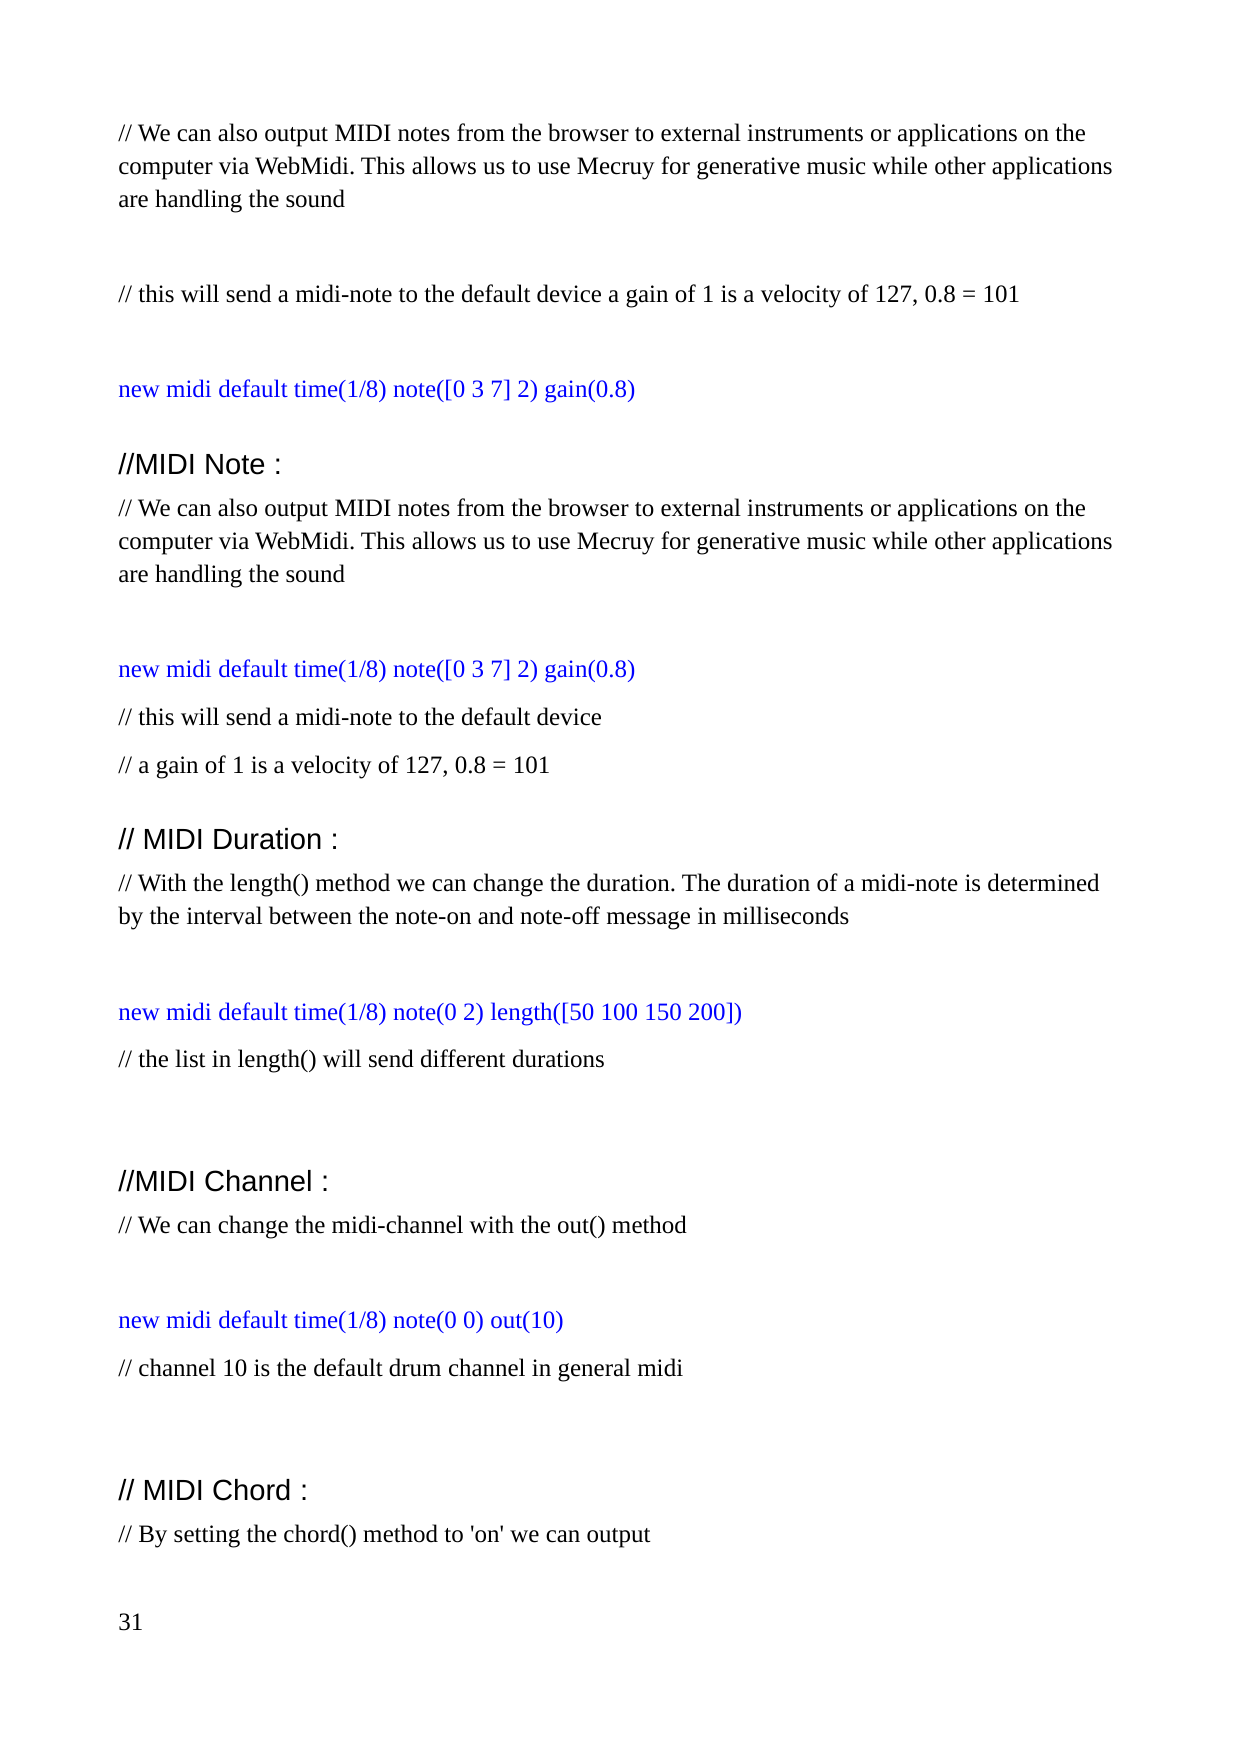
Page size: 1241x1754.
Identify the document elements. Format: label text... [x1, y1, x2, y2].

text // We can change the midi-channel with the out() method [118, 1210, 1122, 1239]
text new midi default time(1/8) note([0 3 7] 2) gain(0.8) [118, 374, 1122, 403]
text // We can also output MIDI notes from the browser to external instruments or applications on the computer via WebMidi. This allows us to use Mecruy for generative music while other applications are handling the sound [118, 493, 1122, 588]
subtitle //MIDI Channel : [118, 1164, 1122, 1198]
text // channel 10 is the default drum channel in general midi [118, 1353, 1122, 1382]
text new midi default time(1/8) note([0 3 7] 2) gain(0.8) [118, 654, 1122, 683]
text new midi default time(1/8) note(0 0) out(10) [118, 1306, 1122, 1334]
text // We can also output MIDI notes from the browser to external instruments or applications on the computer via WebMidi. This allows us to use Mecruy for generative music while other applications are handling the sound [118, 118, 1122, 213]
text // By setting the chord() method to 'on' we can output [118, 1519, 1122, 1548]
subtitle // MIDI Duration : [118, 822, 1122, 856]
text // this will send a midi-note to the default device [118, 702, 1122, 731]
subtitle // MIDI Chord : [118, 1473, 1122, 1507]
text // With the length() method we can change the duration. The duration of a midi-note is determined by the interval between the note-on and note-off message in milliseconds [118, 868, 1122, 930]
text // a gain of 1 is a velocity of 127, 0.8 = 101 [118, 750, 1122, 778]
text // this will send a midi-note to the default device a gain of 1 is a velocity of 127, 0.8 = 101 [118, 279, 1122, 308]
subtitle //MIDI Note : [118, 447, 1122, 481]
text new midi default time(1/8) note(0 2) length([50 100 150 200]) [118, 997, 1122, 1025]
text // the list in length() will send different durations [118, 1044, 1122, 1073]
